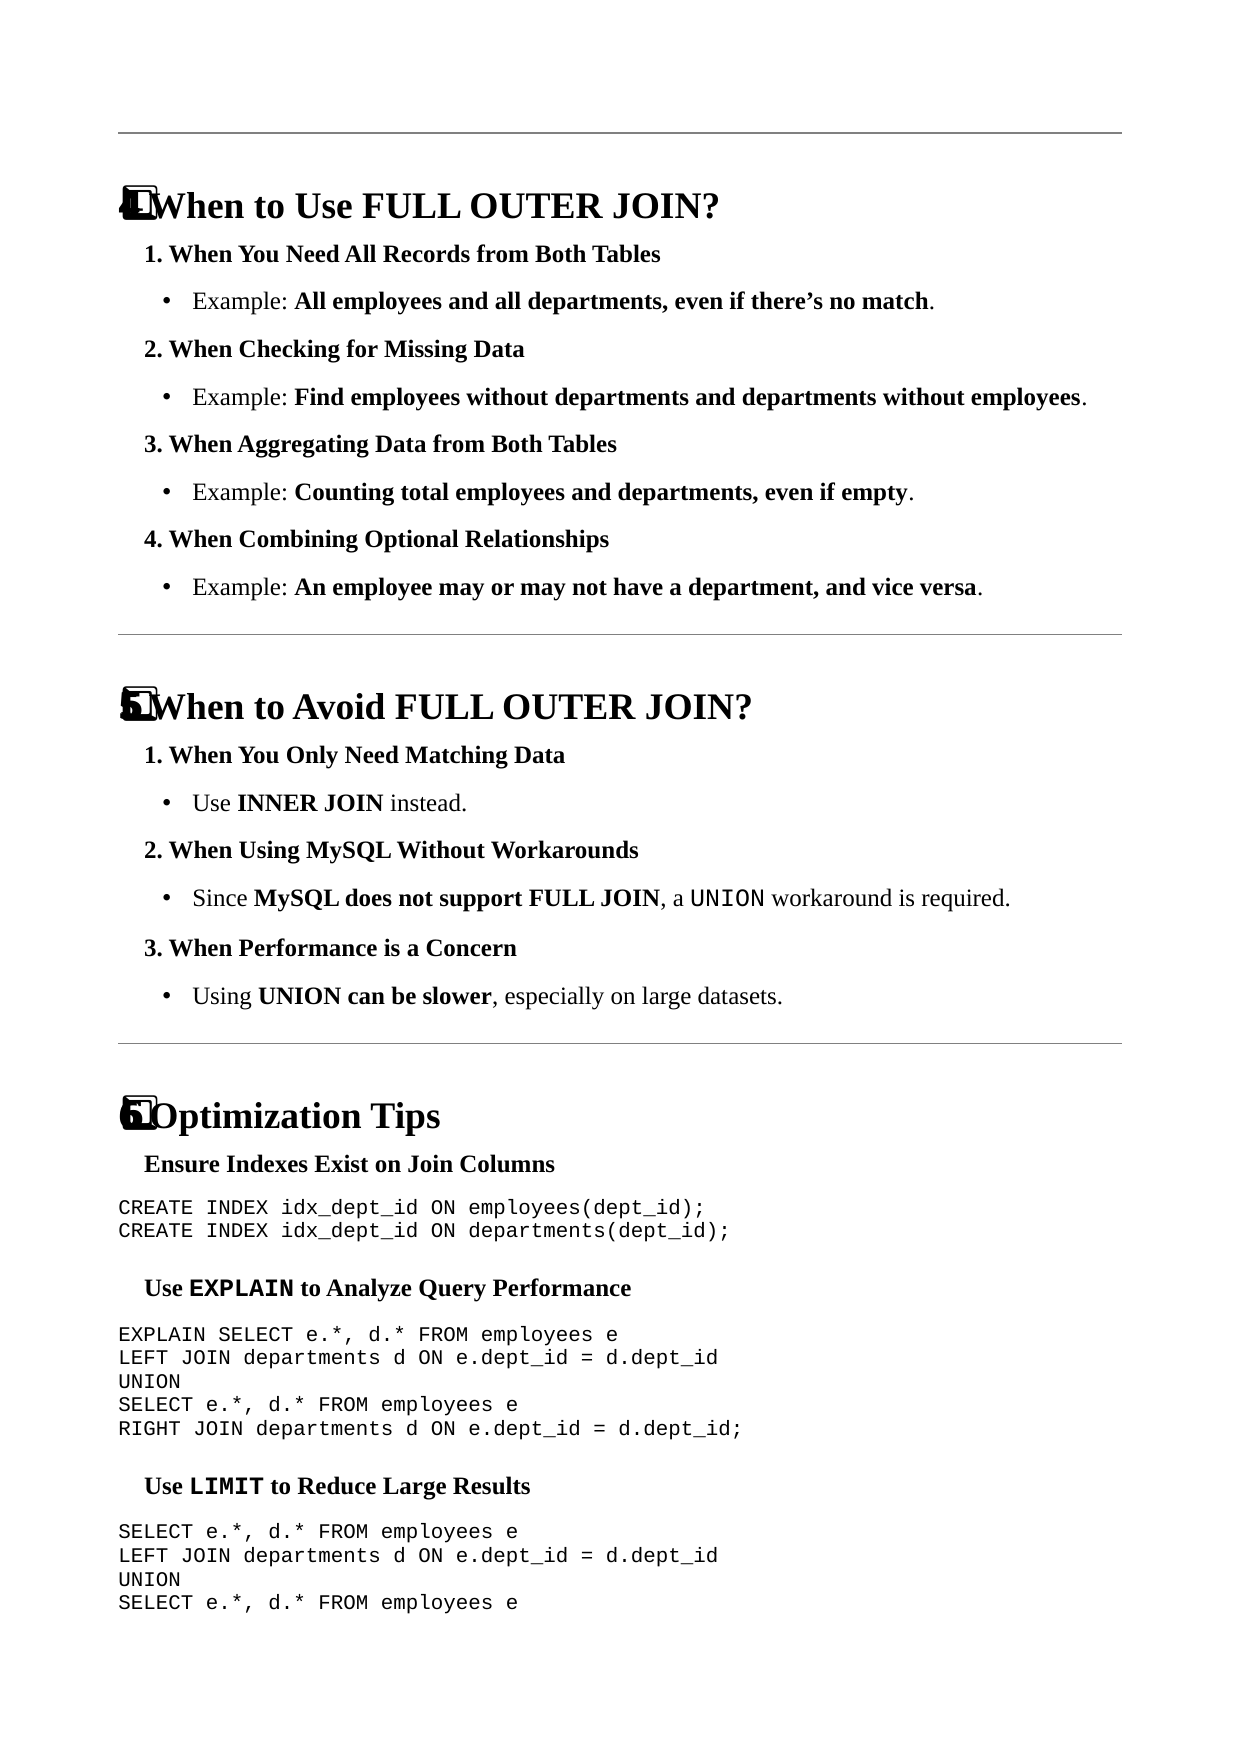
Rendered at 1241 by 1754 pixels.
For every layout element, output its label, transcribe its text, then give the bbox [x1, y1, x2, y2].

text ✅ 4. When Combining Optional Relationships [118, 524, 1122, 553]
text SELECT e.*, d.* FROM employees e [118, 1521, 1122, 1545]
text ✅ Use EXPLAIN to Analyze Query Performance [118, 1273, 1122, 1304]
list Example: An employee may or may not have a department, and vice versa. [162, 572, 1122, 601]
text ❌ 3. When Performance is a Concern [118, 933, 1122, 962]
text LEFT JOIN departments d ON e.dept_id = d.dept_id [118, 1347, 1122, 1371]
list Using UNION can be slower, especially on large datasets. [162, 981, 1122, 1009]
text UNION [118, 1371, 1122, 1394]
text LEFT JOIN departments d ON e.dept_id = d.dept_id [118, 1545, 1122, 1568]
subtitle 4️⃣ When to Use FULL OUTER JOIN? [118, 183, 1122, 226]
list Use INNER JOIN instead. [162, 788, 1122, 817]
text ❌ 1. When You Only Need Matching Data [118, 740, 1122, 769]
list Example: Counting total employees and departments, even if empty. [162, 477, 1122, 506]
text SELECT e.*, d.* FROM employees e [118, 1592, 1122, 1616]
subtitle 6️⃣ Optimization Tips [118, 1093, 1122, 1137]
list Since MySQL does not support FULL JOIN, a UNION workaround is required. [162, 883, 1122, 914]
text ✅ Use LIMIT to Reduce Large Results [118, 1471, 1122, 1502]
text EXPLAIN SELECT e.*, d.* FROM employees e [118, 1323, 1122, 1347]
subtitle 5️⃣ When to Avoid FULL OUTER JOIN? [118, 685, 1122, 728]
text ✅ 1. When You Need All Records from Both Tables [118, 239, 1122, 268]
text ✅ Ensure Indexes Exist on Join Columns [118, 1149, 1122, 1178]
text UNION [118, 1568, 1122, 1592]
list Example: All employees and all departments, even if there’s no match. [162, 286, 1122, 315]
list Example: Find employees without departments and departments without employees. [162, 382, 1122, 410]
text CREATE INDEX idx_dept_id ON departments(dept_id); [118, 1220, 1122, 1244]
text RIGHT JOIN departments d ON e.dept_id = d.dept_id; [118, 1418, 1122, 1442]
text ❌ 2. When Using MySQL Without Workarounds [118, 836, 1122, 864]
text ✅ 3. When Aggregating Data from Both Tables [118, 429, 1122, 458]
text ✅ 2. When Checking for Missing Data [118, 334, 1122, 363]
text CREATE INDEX idx_dept_id ON employees(dept_id); [118, 1197, 1122, 1220]
text SELECT e.*, d.* FROM employees e [118, 1394, 1122, 1418]
